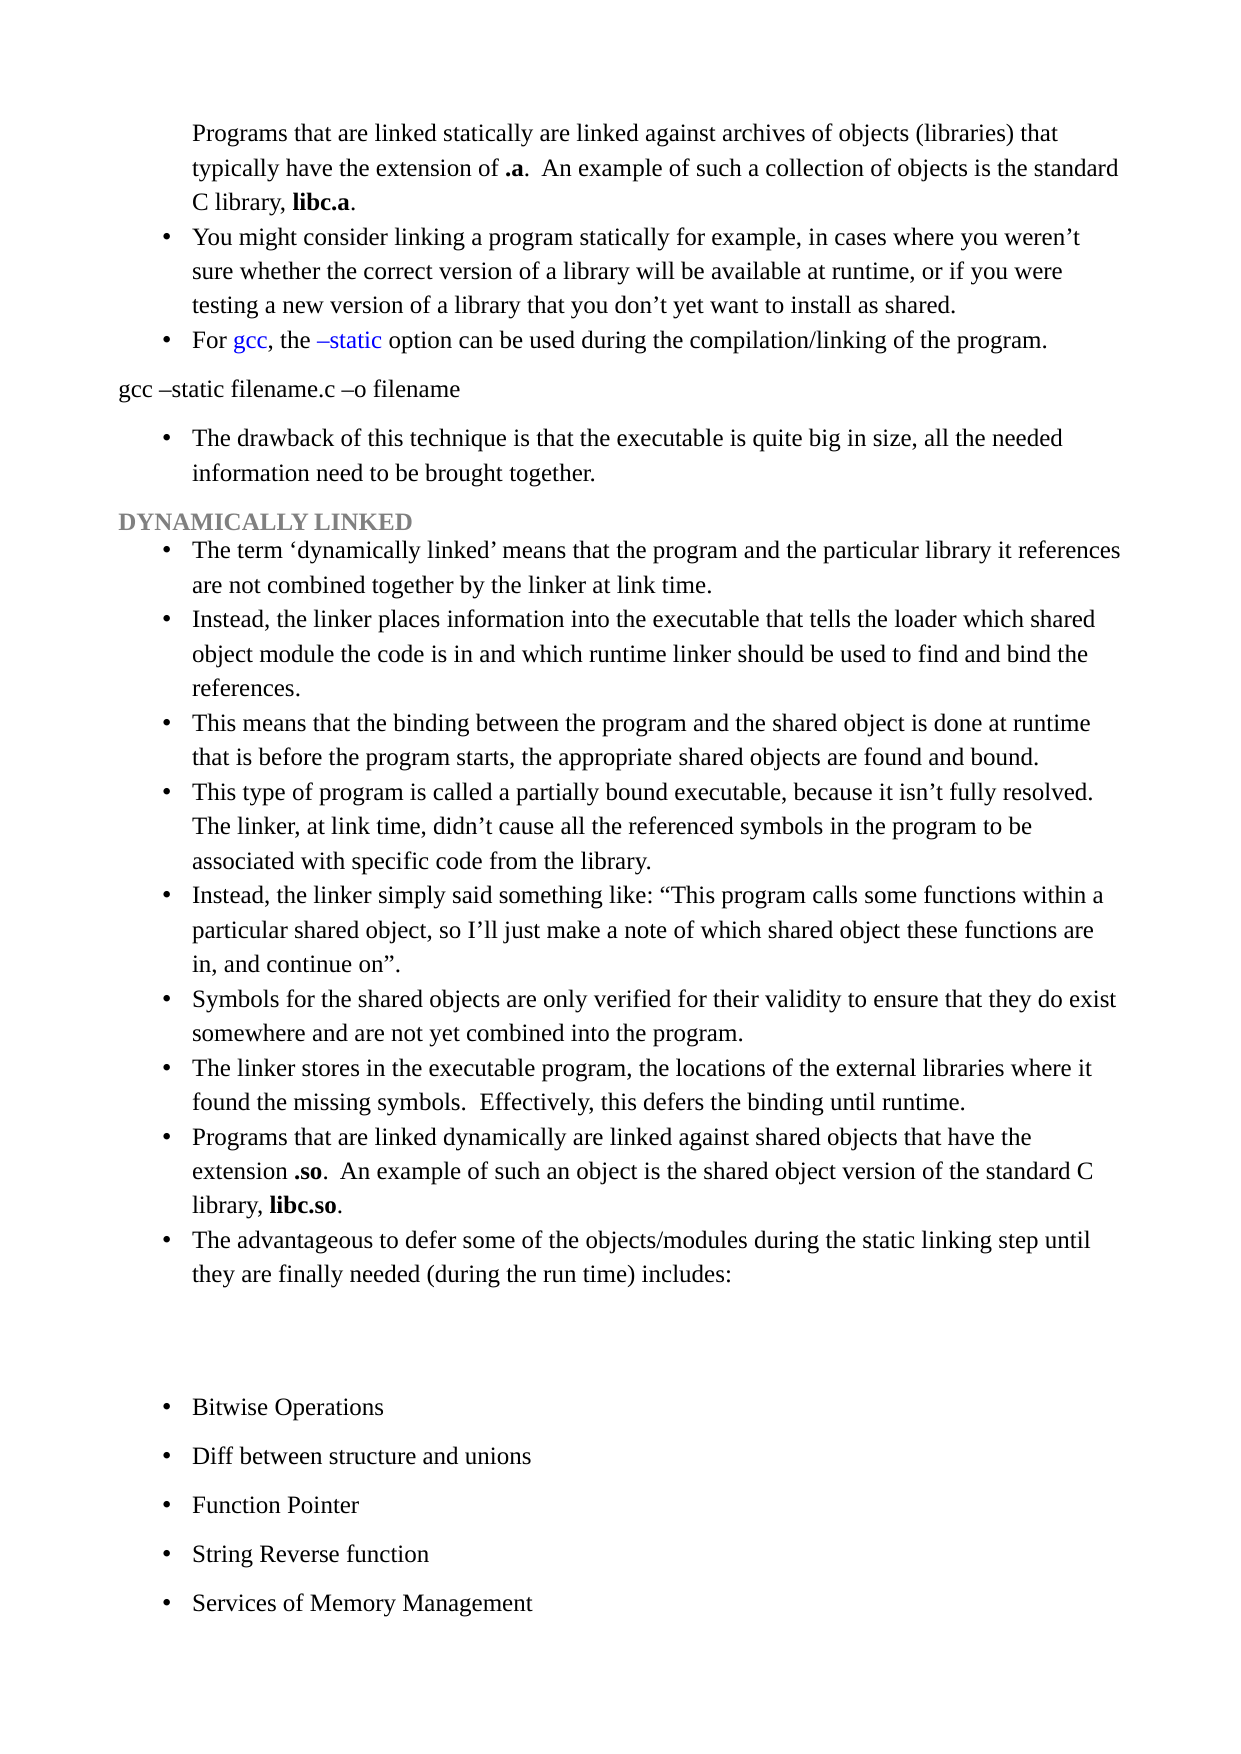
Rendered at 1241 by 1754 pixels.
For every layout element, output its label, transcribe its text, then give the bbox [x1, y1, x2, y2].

list Bitwise Operations [162, 1392, 1122, 1421]
list The linker stores in the executable program, the locations of the external libraries where it found the missing symbols. Effectively, this defers the binding until runtime. [162, 1053, 1122, 1116]
list String Reverse function [162, 1539, 1122, 1568]
list Symbols for the shared objects are only verified for their validity to ensure that they do exist somewhere and are not yet combined into the program. [162, 984, 1122, 1047]
list The drawback of this technique is that the executable is quite big in size, all the needed information need to be brought together. [162, 423, 1122, 486]
list Services of Memory Management [162, 1588, 1122, 1617]
text gcc –static filename.c –o filename [118, 374, 1122, 403]
list The advantageous to defer some of the objects/modules during the static linking step until they are finally needed (during the run time) includes: [162, 1225, 1122, 1288]
list For gcc, the –static option can be used during the compilation/linking of the program. [162, 325, 1122, 354]
list Instead, the linker simply said something like: “This program calls some functions within a particular shared object, so I’ll just make a note of which shared object these functions are in, and continue on”. [162, 880, 1122, 978]
list Diff between structure and unions [162, 1441, 1122, 1470]
list This type of program is called a partially bound executable, because it isn’t fully resolved. The linker, at link time, didn’t cause all the referenced symbols in the program to be associated with specific code from the library. [162, 777, 1122, 874]
list This means that the binding between the program and the shared object is done at runtime that is before the program starts, the appropriate shared objects are found and bound. [162, 708, 1122, 771]
list You might consider linking a program statically for example, in cases where you weren’t sure whether the correct version of a library will be available at runtime, or if you were testing a new version of a library that you don’t yet want to install as shared. [162, 222, 1122, 319]
subtitle DYNAMICALLY LINKED [118, 507, 1122, 535]
list Programs that are linked dynamically are linked against shared objects that have the extension .so. An example of such an object is the shared object version of the standard C library, libc.so. [162, 1122, 1122, 1219]
list Function Pointer [162, 1490, 1122, 1519]
list The term ‘dynamically linked’ means that the program and the particular library it references are not combined together by the linker at link time. [162, 535, 1122, 599]
list Instead, the linker places information into the executable that tells the loader which shared object module the code is in and which runtime linker should be used to find and bind the references. [162, 604, 1122, 702]
list Programs that are linked statically are linked against archives of objects (libraries) that typically have the extension of .a. An example of such a collection of objects is the standard C library, libc.a. [162, 118, 1122, 216]
